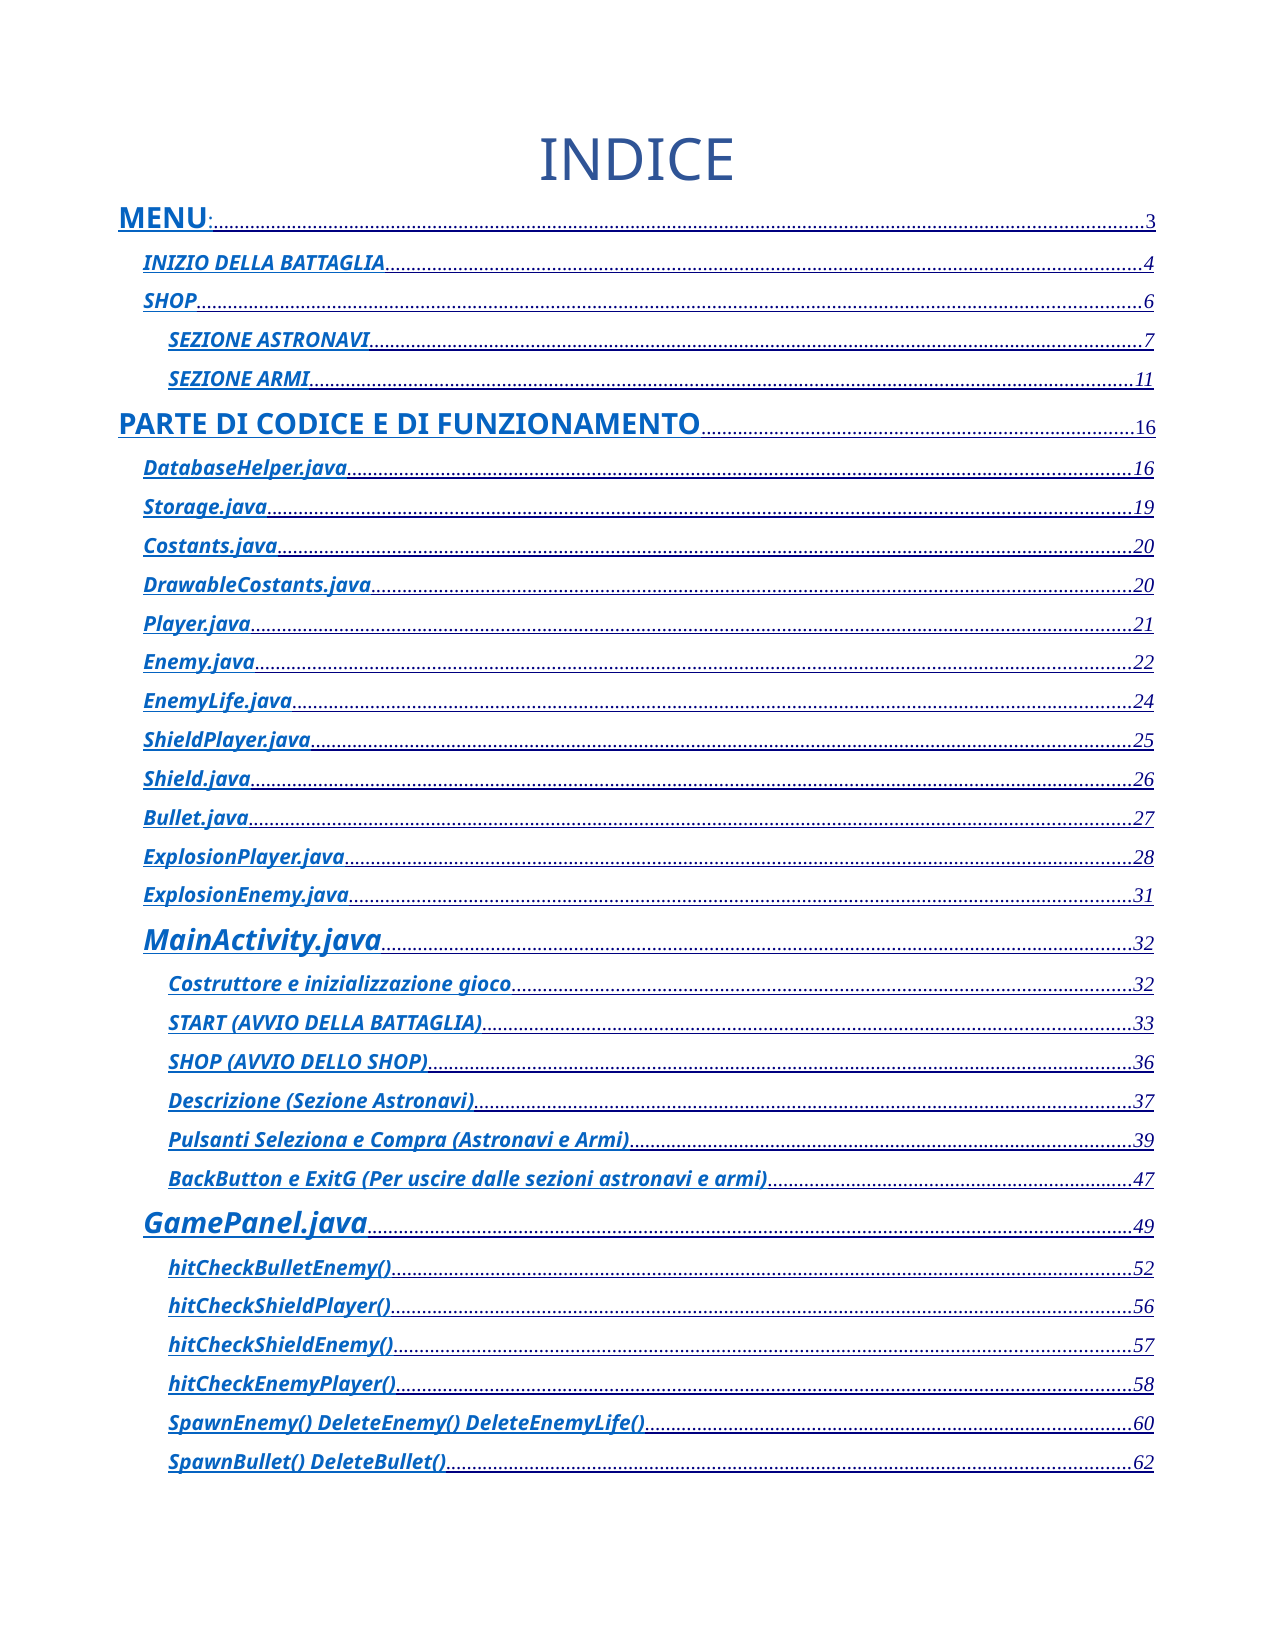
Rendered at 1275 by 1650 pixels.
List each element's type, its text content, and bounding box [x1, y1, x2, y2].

text hitCheckShieldEnemy() 57 [168, 1331, 1157, 1359]
text ShieldPlayer.java 25 [143, 725, 1157, 754]
text Storage.java 19 [143, 492, 1157, 521]
text INDICE [118, 118, 1157, 198]
text DrawableCostants.java 20 [143, 570, 1157, 598]
text SHOP (AVVIO DELLO SHOP) 36 [168, 1047, 1157, 1076]
text hitCheckEnemyPlayer() 58 [168, 1369, 1157, 1398]
text MainActivity.java 32 [143, 919, 1157, 959]
text SHOP 6 [143, 287, 1157, 315]
text GamePanel.java 49 [143, 1203, 1157, 1242]
text SpawnEnemy() DeleteEnemy() DeleteEnemyLife() 60 [168, 1408, 1157, 1437]
text Descrizione (Sezione Astronavi) 37 [168, 1086, 1157, 1114]
text ExplosionEnemy.java 31 [143, 881, 1157, 909]
text START (AVVIO DELLA BATTAGLIA) 33 [168, 1008, 1157, 1037]
text MENU: 3 [118, 198, 1157, 237]
text PARTE DI CODICE E DI FUNZIONAMENTO 16 [118, 403, 1157, 443]
text EnemyLife.java 24 [143, 686, 1157, 715]
text SEZIONE ARMI 11 [168, 364, 1157, 393]
text Pulsanti Seleziona e Compra (Astronavi e Armi) 39 [168, 1125, 1157, 1153]
text SpawnBullet() DeleteBullet() 62 [168, 1447, 1157, 1476]
text hitCheckBulletEnemy() 52 [168, 1253, 1157, 1281]
text ExplosionPlayer.java 28 [143, 842, 1157, 870]
text Enemy.java 22 [143, 647, 1157, 676]
text Costants.java 20 [143, 531, 1157, 559]
text Shield.java 26 [143, 764, 1157, 792]
text Bullet.java 27 [143, 803, 1157, 831]
text hitCheckShieldPlayer() 56 [168, 1292, 1157, 1320]
text INIZIO DELLA BATTAGLIA 4 [143, 248, 1157, 276]
text BackButton e ExitG (Per uscire dalle sezioni astronavi e armi) 47 [168, 1164, 1157, 1192]
text DatabaseHelper.java 16 [143, 453, 1157, 482]
text Player.java 21 [143, 609, 1157, 637]
text SEZIONE ASTRONAVI 7 [168, 325, 1157, 354]
text Costruttore e inizializzazione gioco 32 [168, 969, 1157, 998]
